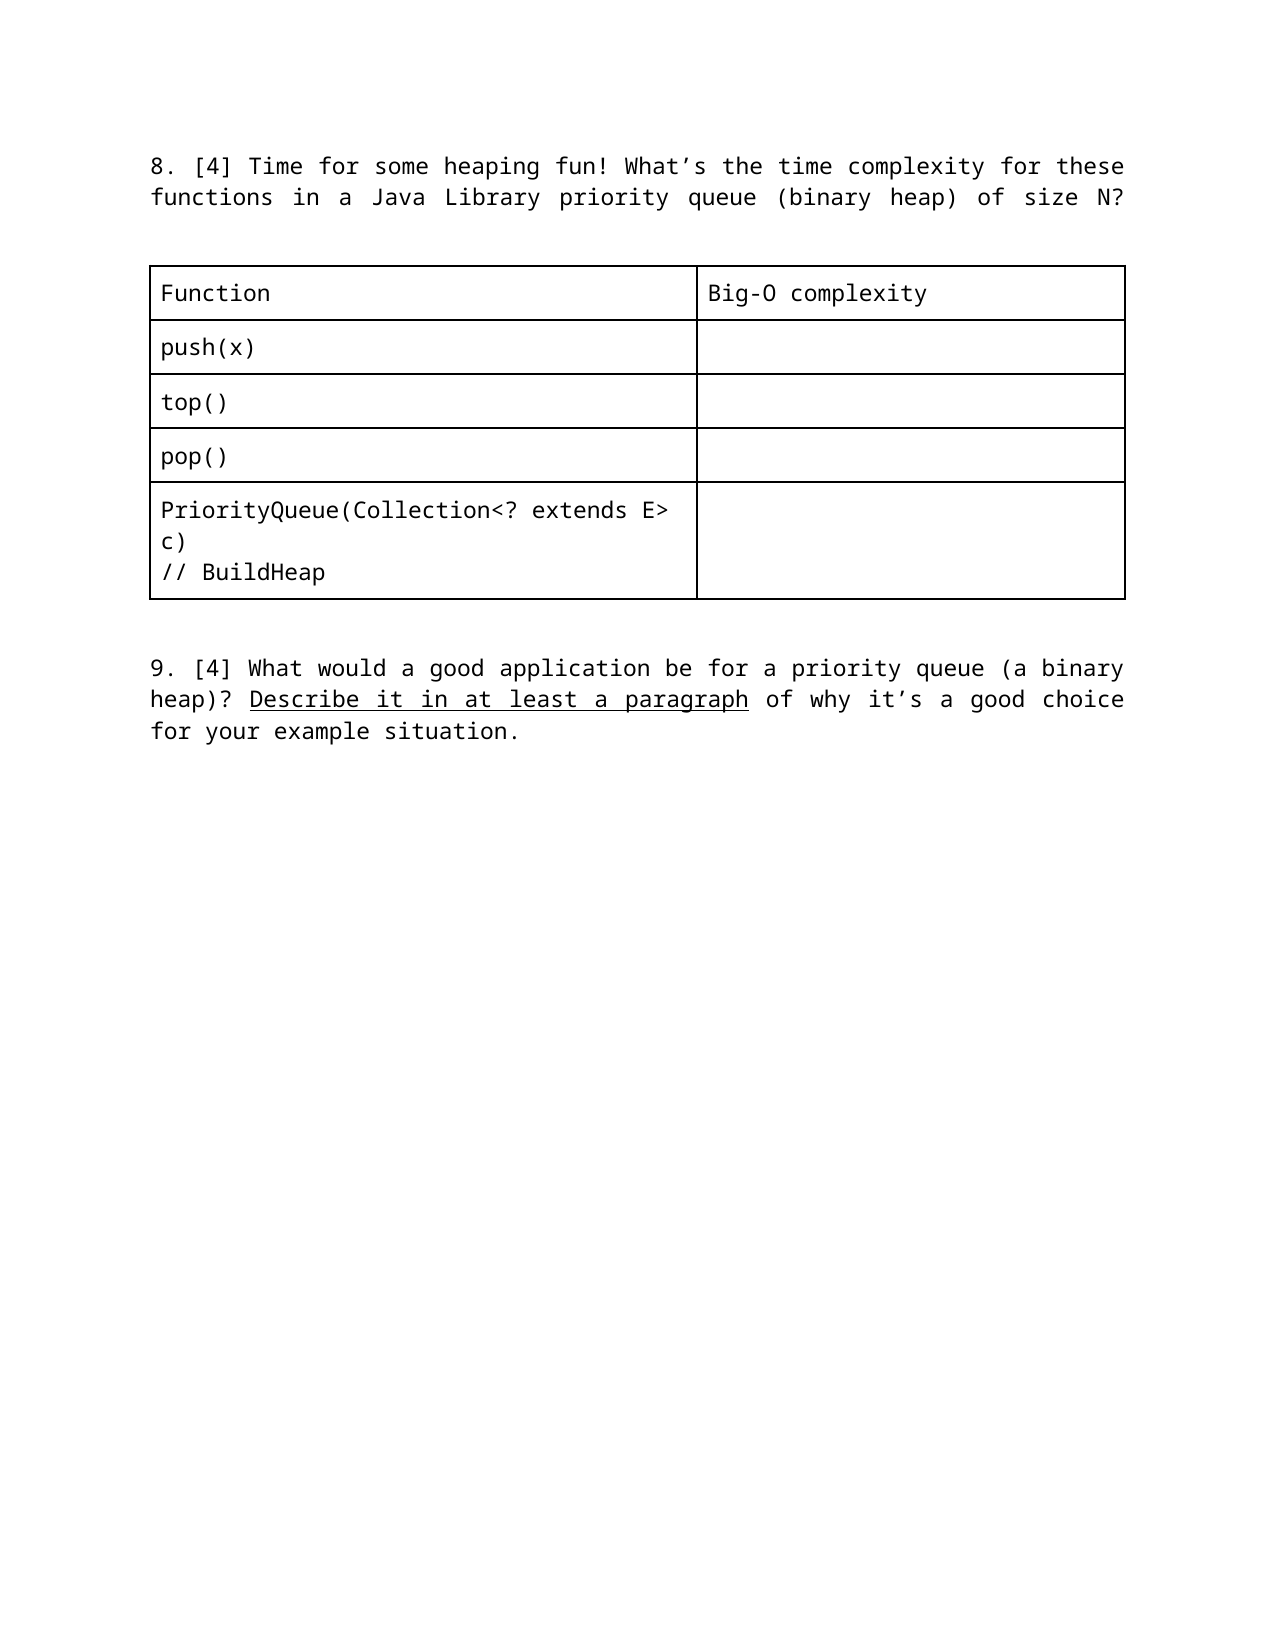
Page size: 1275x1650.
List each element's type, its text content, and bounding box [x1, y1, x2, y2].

table_header Big-O complexity [698, 267, 1124, 319]
table_header Function [151, 267, 696, 319]
text 9. [4] What would a good application be for a priority queue (a binary heap)? Describe it in at least a paragraph of why it’s a good choice for your example situation. [150, 652, 1125, 746]
table_cell PriorityQueue(Collection<? extends E> c) // BuildHeap [151, 483, 696, 598]
text 8. [4] Time for some heaping fun! What’s the time complexity for these functions in a Java Library priority queue (binary heap) of size N? [150, 150, 1125, 244]
table_cell [698, 321, 1124, 373]
table_cell top() [151, 375, 696, 427]
table_cell pop() [151, 429, 696, 481]
table_cell [698, 429, 1124, 481]
table_cell [698, 375, 1124, 427]
table_cell [698, 483, 1124, 598]
table_cell push(x) [151, 321, 696, 373]
